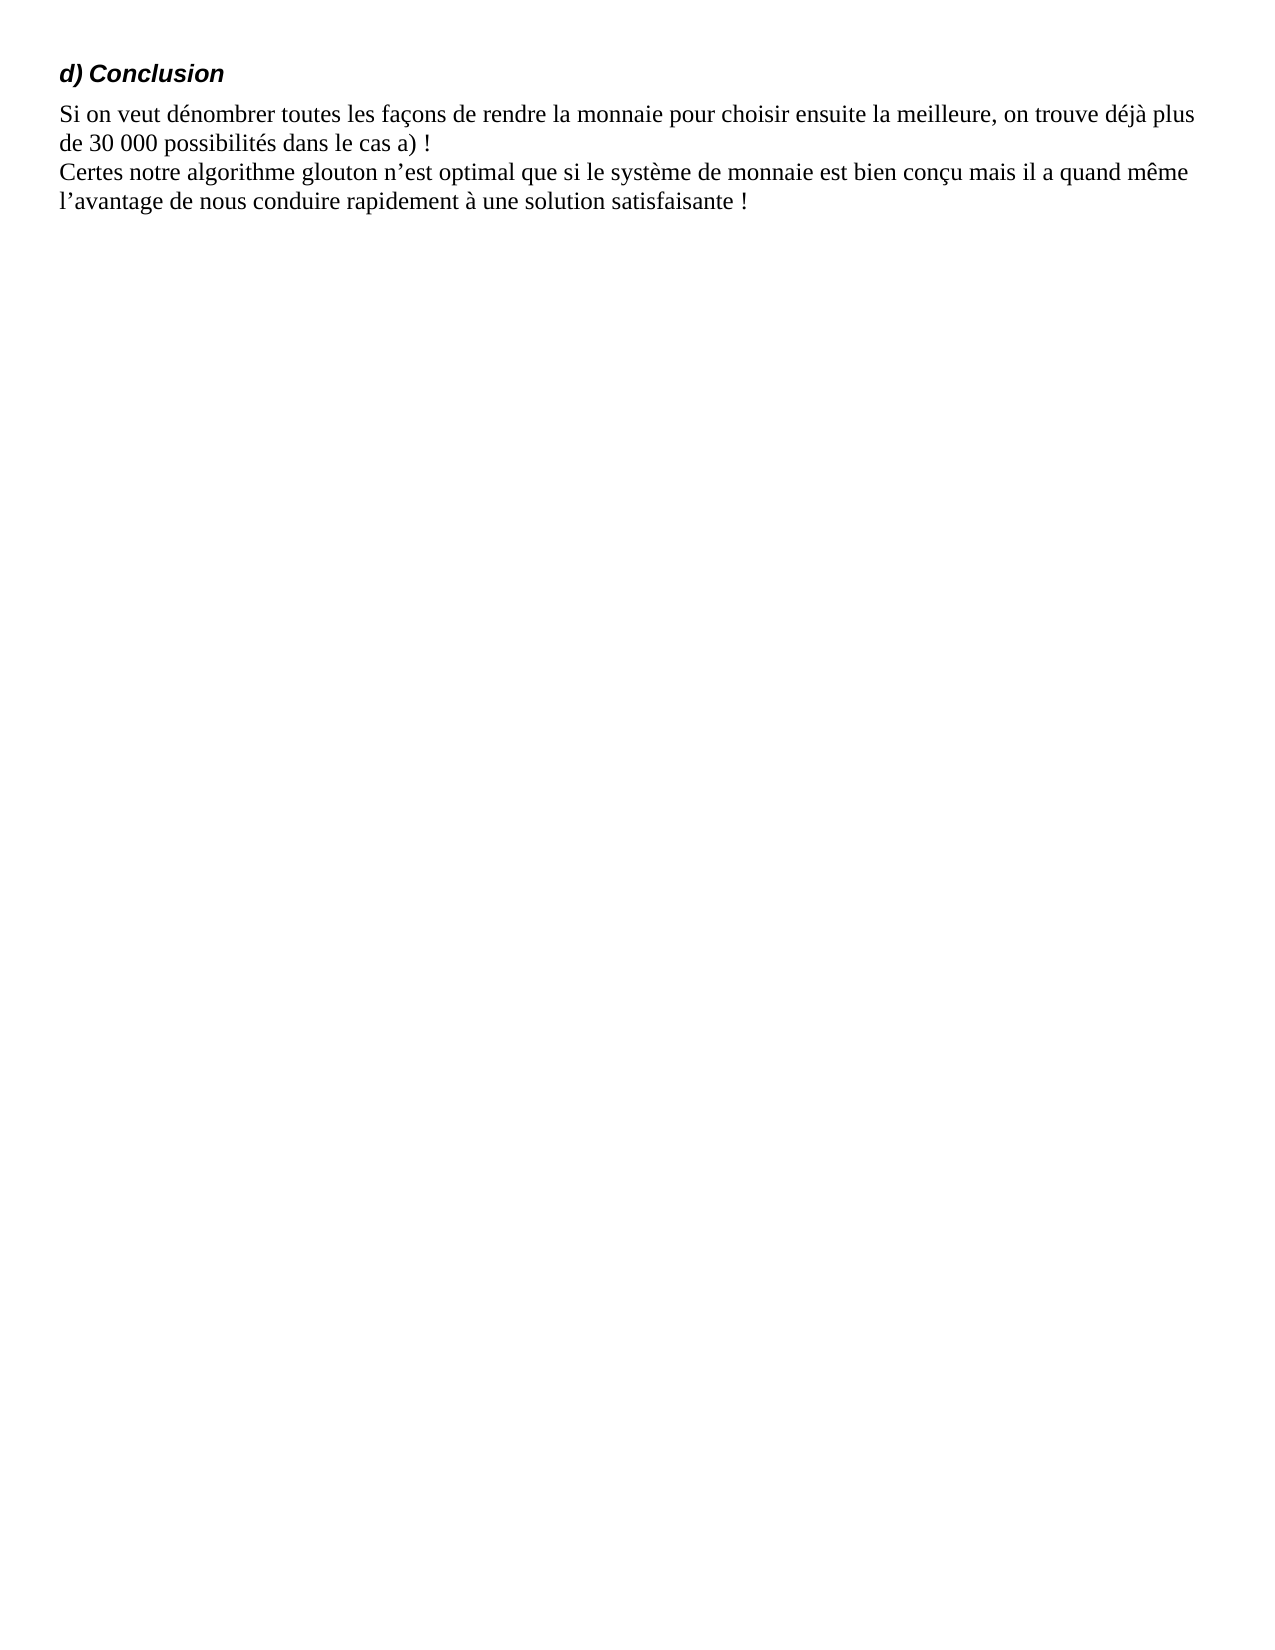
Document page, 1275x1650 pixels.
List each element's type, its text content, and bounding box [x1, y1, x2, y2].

text Certes notre algorithme glouton n’est optimal que si le système de monnaie est bien conçu mais il a quand même l’avantage de nous conduire rapidement à une solution satisfaisante ! [59, 157, 1216, 214]
text Si on veut dénombrer toutes les façons de rendre la monnaie pour choisir ensuite la meilleure, on trouve déjà plus de 30 000 possibilités dans le cas a) ! [59, 99, 1216, 157]
list Conclusion [59, 59, 1216, 88]
